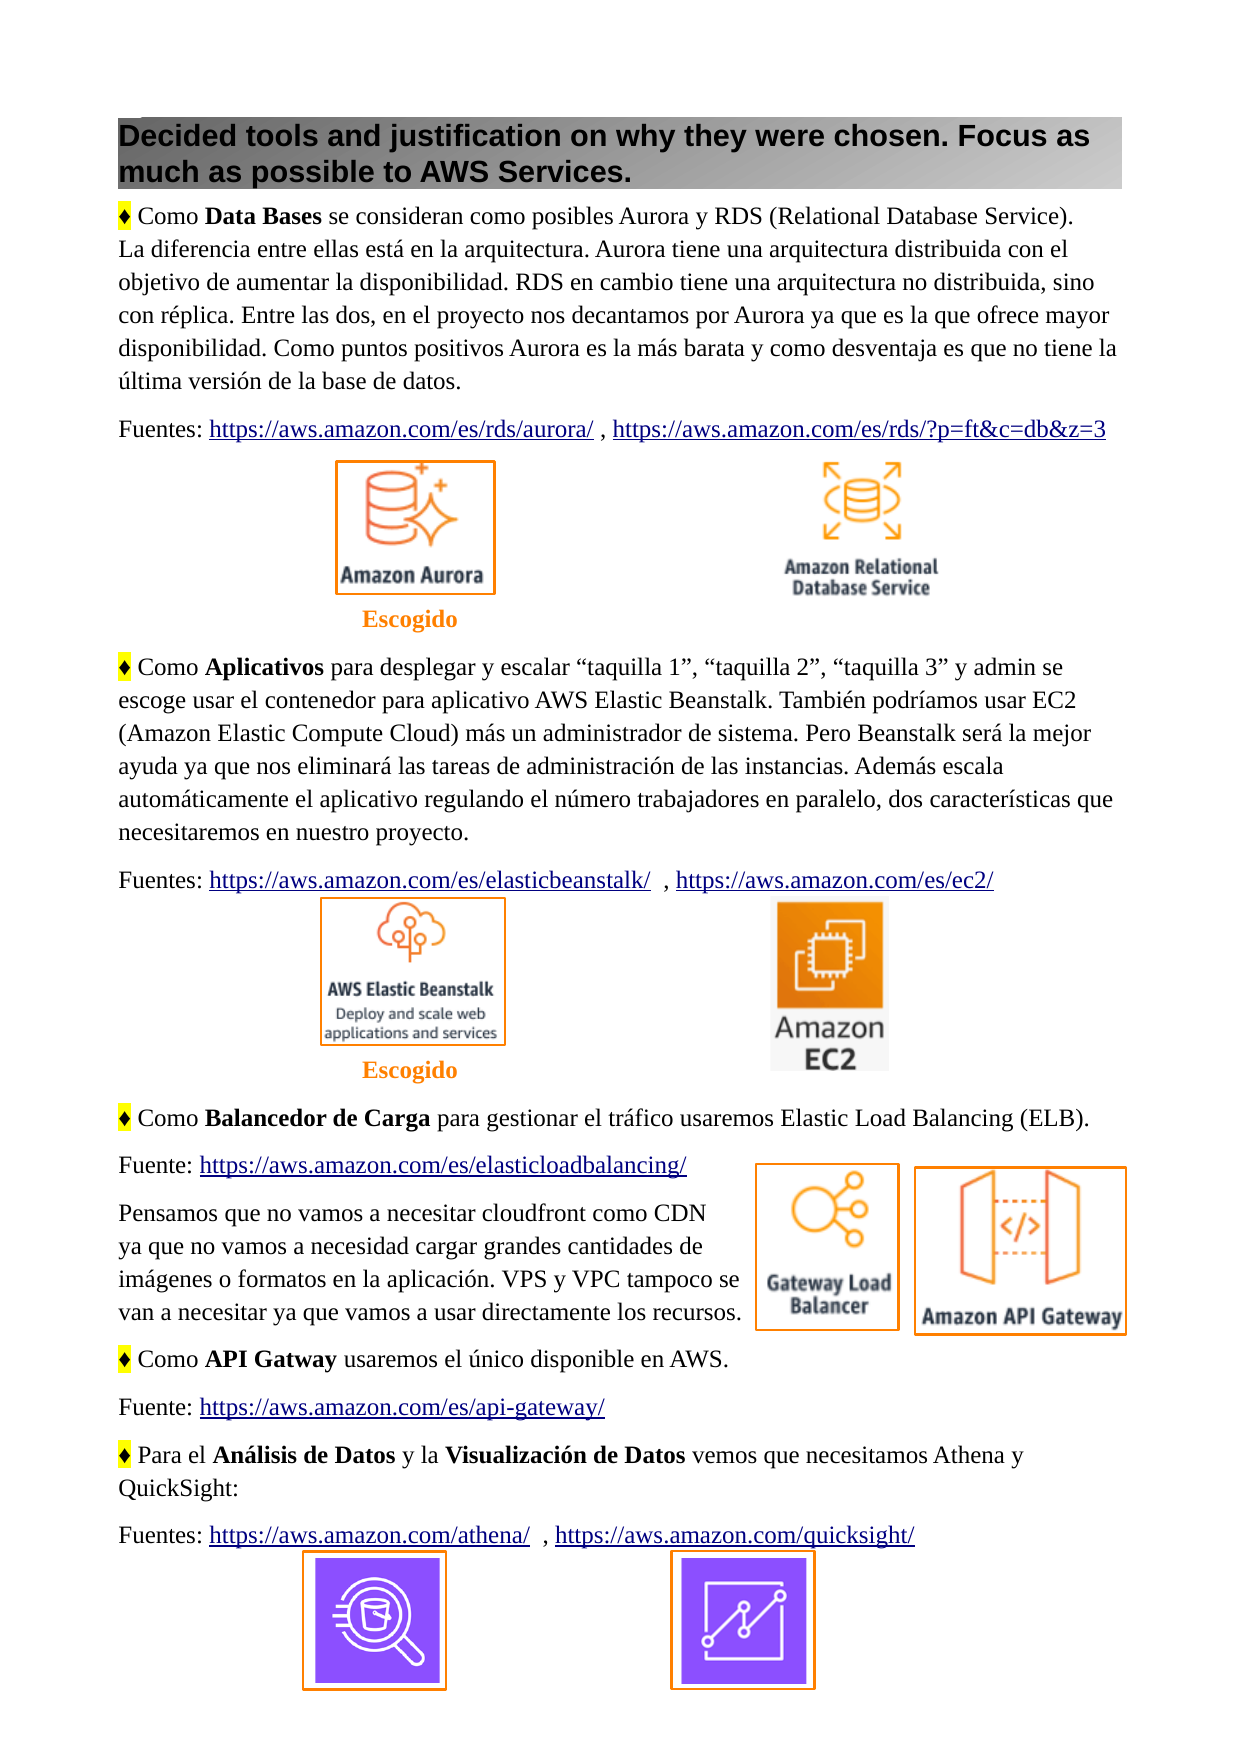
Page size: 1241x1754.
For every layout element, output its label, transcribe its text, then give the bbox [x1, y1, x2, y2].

picture [315, 1558, 440, 1683]
text ♦ Como Balancedor de Carga para gestionar el tráfico usaremos Elastic Load Balancing (ELB). [118, 1103, 1122, 1131]
text Fuentes: https://aws.amazon.com/es/rds/aurora/ , https://aws.amazon.com/es/rds/?p=ft&c=db&z=3 [118, 414, 1122, 443]
text Fuente: https://aws.amazon.com/es/elasticloadbalancing/ [118, 1150, 1122, 1179]
text Escogido [118, 604, 1122, 633]
text Fuente: https://aws.amazon.com/es/api-gateway/ [118, 1392, 1122, 1421]
text Escogido [118, 1055, 1122, 1084]
text ♦ Como API Gatway usaremos el único disponible en AWS. [118, 1344, 1122, 1373]
picture [338, 463, 493, 587]
text [757, 1198, 897, 1326]
picture [1127, 1167, 1132, 1335]
text ♦ Para el Análisis de Datos y la Visualización de Datos vemos que necesitamos Athena y QuickSight: [118, 1440, 1122, 1502]
picture [780, 458, 947, 597]
text Fuentes: https://aws.amazon.com/es/elasticbeanstalk/ , https://aws.amazon.com/es/ec2/ [118, 865, 1122, 893]
picture [921, 1169, 1125, 1333]
picture [313, 897, 320, 1046]
picture [763, 1165, 897, 1324]
picture [322, 899, 504, 1044]
picture [681, 1558, 807, 1684]
subtitle Decided tools and justification on why they were chosen. Focus as much as possible to AWS Services. [118, 118, 1122, 189]
picture [770, 896, 889, 1071]
text ♦ Como Data Bases se consideran como posibles Aurora y RDS (Relational Database Service). La diferencia entre ellas está en la arquitectura. Aurora tiene una arquitectura distribuida con el objetivo de aumentar la disponibilidad. RDS en cambio tiene una arquitectura no distribuida, sino con réplica. Entre las dos, en el proyecto nos decantamos por Aurora ya que es la que ofrece mayor disponibilidad. Como puntos positivos Aurora es la más barata y como desventaja es que no tiene la última versión de la base de datos. [118, 201, 1122, 395]
text ♦ Como Aplicativos para desplegar y escalar “taquilla 1”, “taquilla 2”, “taquilla 3” y admin se escoge usar el contenedor para aplicativo AWS Elastic Beanstalk. También podríamos usar EC2 (Amazon Elastic Compute Cloud) más un administrador de sistema. Pero Beanstalk será la mejor ayuda ya que nos eliminará las tareas de administración de las instancias. Además escala automáticamente el aplicativo regulando el número trabajadores en paralelo, dos características que necesitaremos en nuestro proyecto. [118, 652, 1122, 846]
text Pensamos que no vamos a necesitar cloudfront como CDN ya que no vamos a necesidad cargar grandes cantidades de imágenes o formatos en la aplicación. VPS y VPC tampoco se van a necesitar ya que vamos a usar directamente los recursos. [118, 1198, 755, 1326]
text Fuentes: https://aws.amazon.com/athena/ , https://aws.amazon.com/quicksight/ [118, 1520, 1122, 1549]
